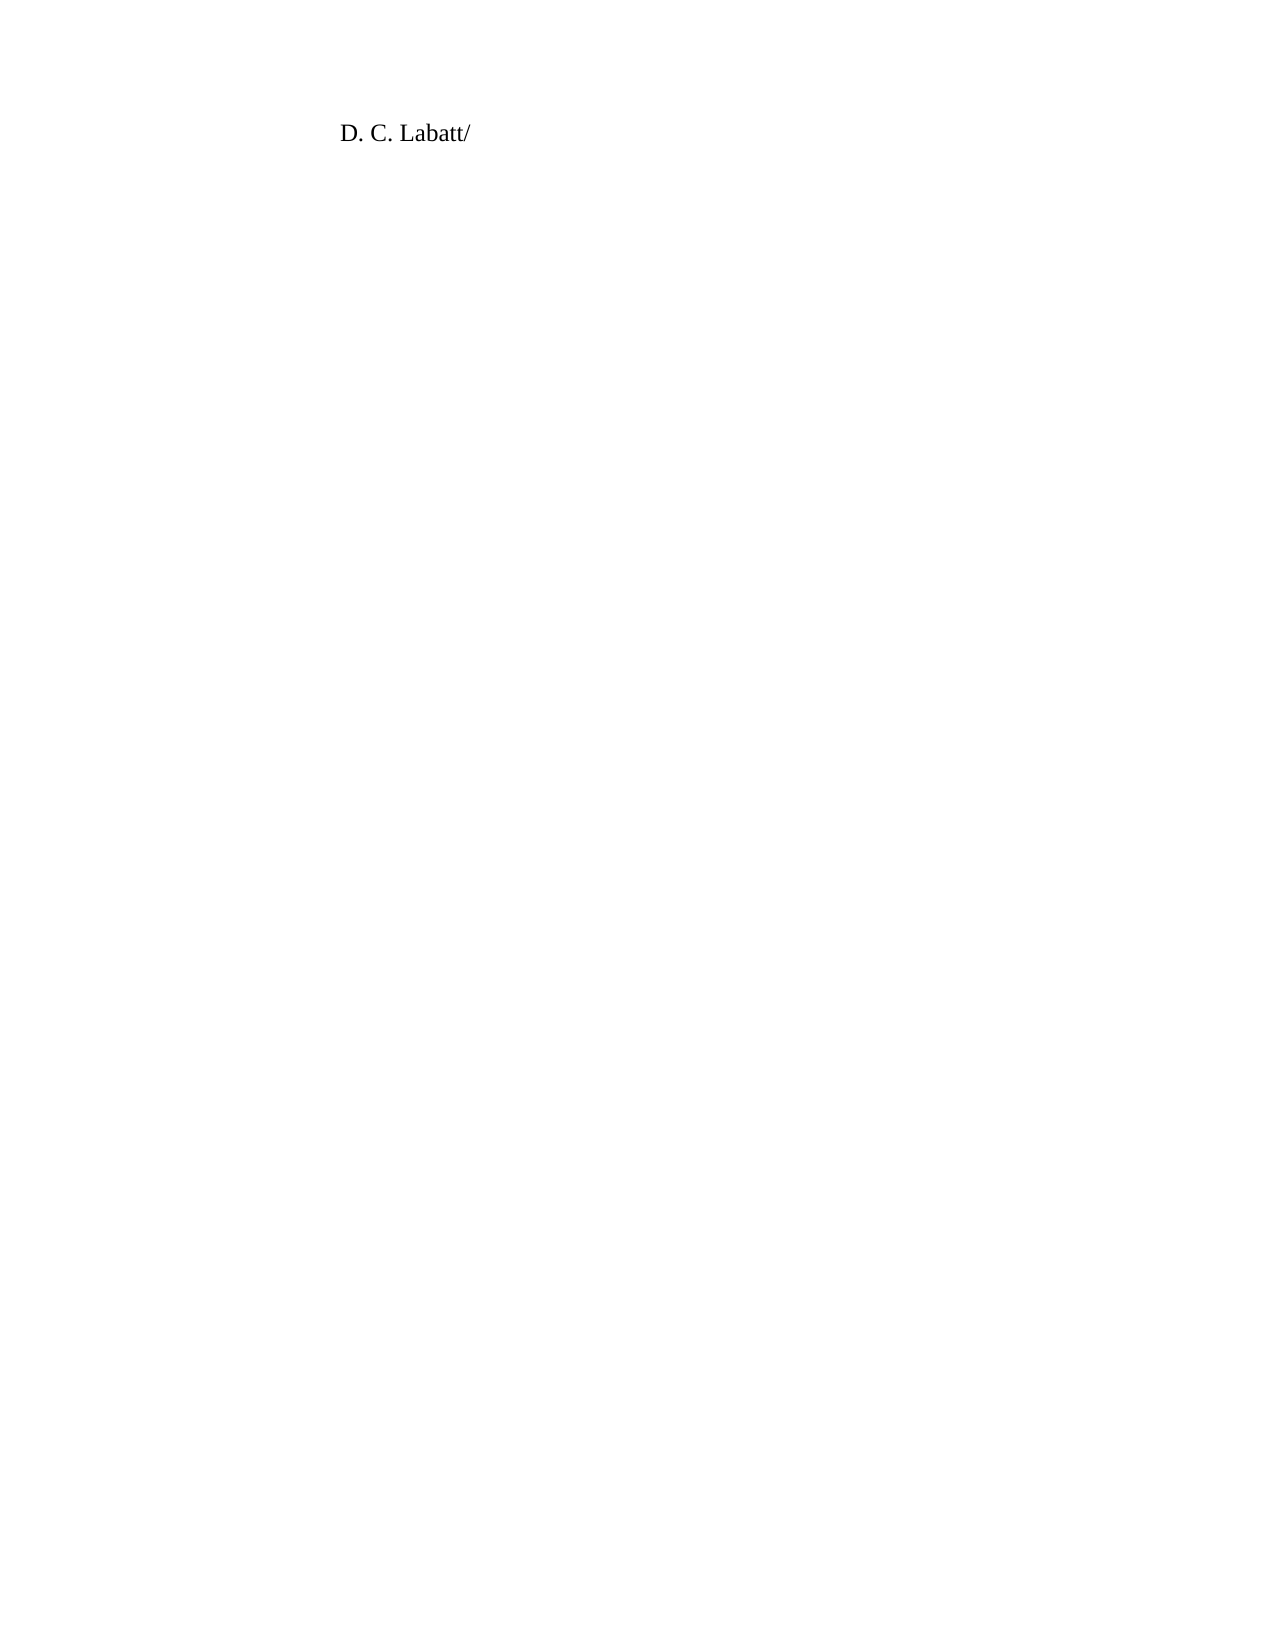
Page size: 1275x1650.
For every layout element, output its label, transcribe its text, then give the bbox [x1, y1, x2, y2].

text D. C. Labatt/ [118, 118, 1157, 147]
